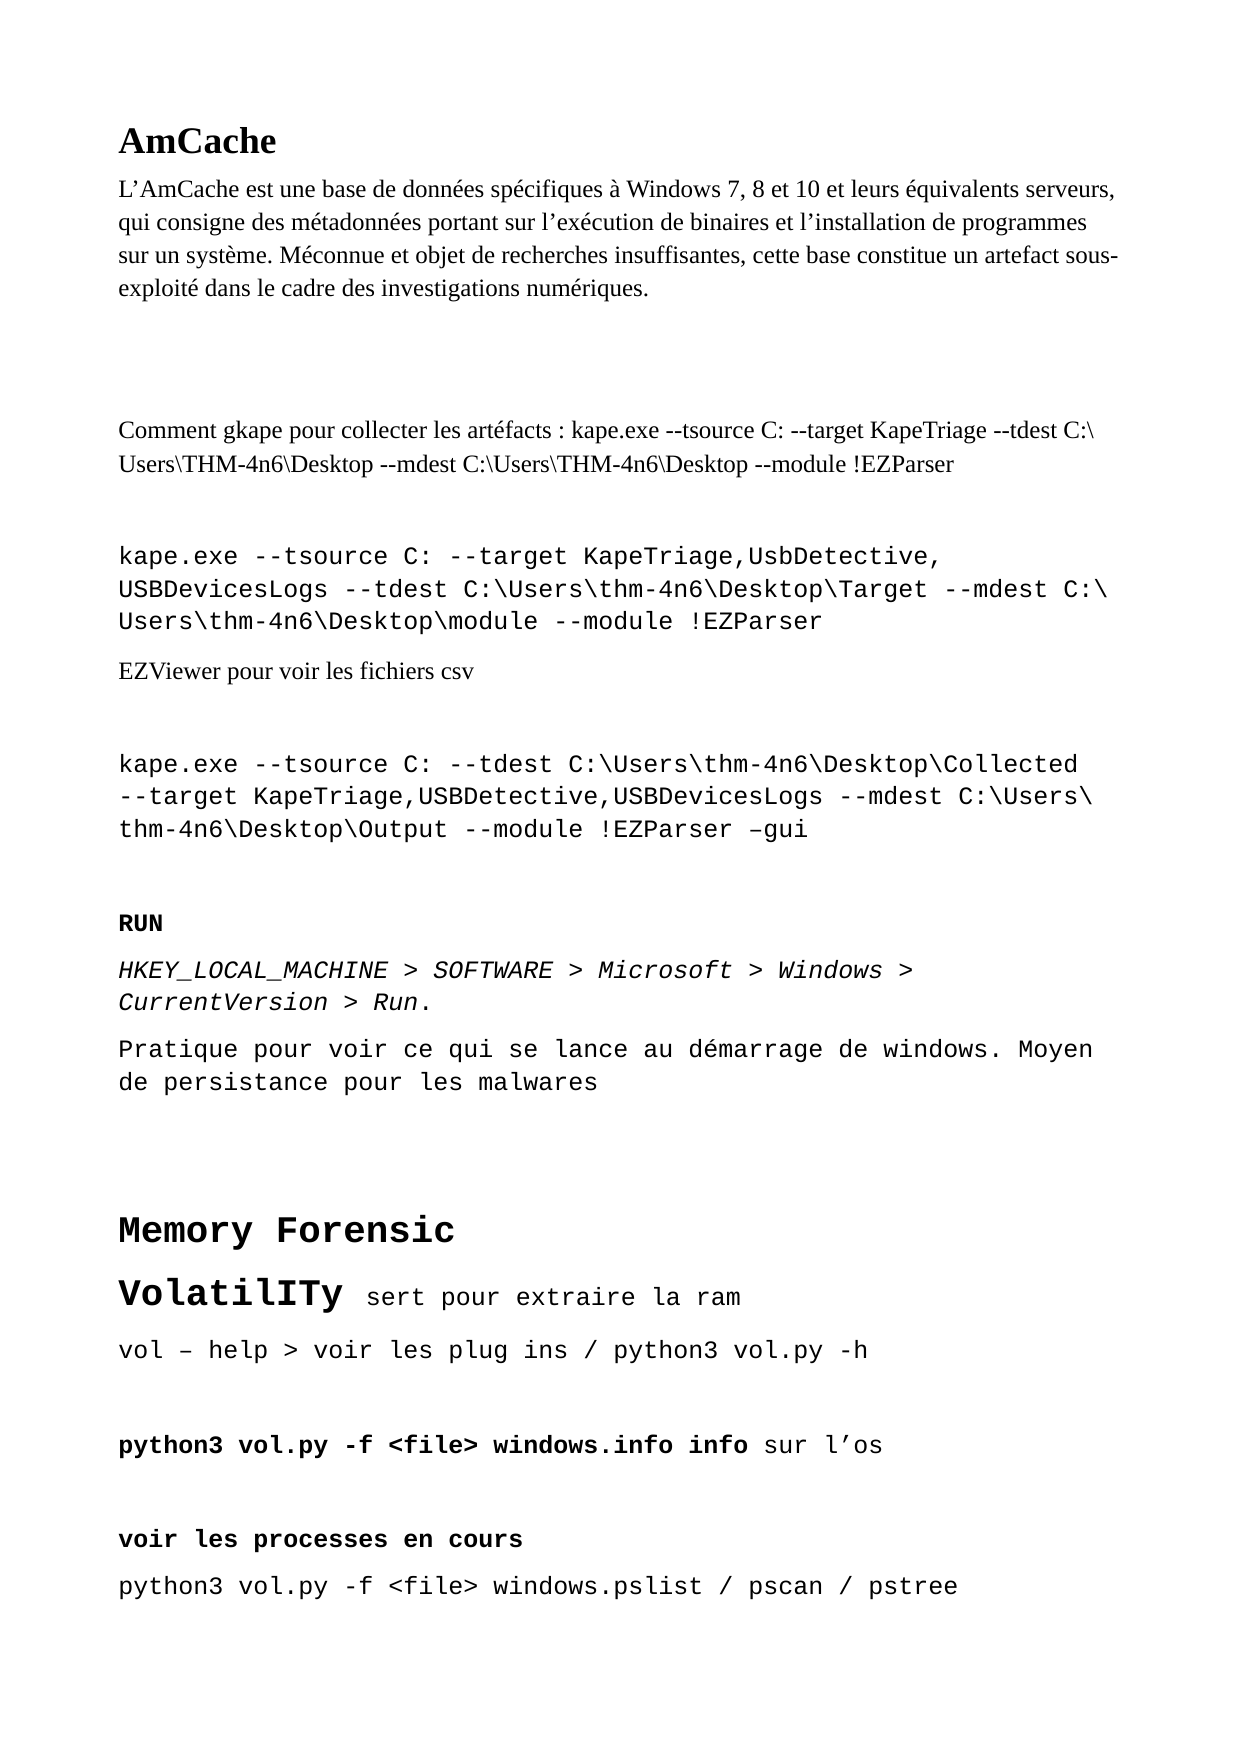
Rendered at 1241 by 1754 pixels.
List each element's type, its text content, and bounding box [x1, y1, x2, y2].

text python3 vol.py -f <file> windows.info info sur l’os [118, 1432, 1122, 1461]
text Comment gkape pour collecter les artéfacts : kape.exe --tsource C: --target KapeTriage --tdest C:\Users\THM-4n6\Desktop --mdest C:\Users\THM-4n6\Desktop --module !EZParser [118, 416, 1122, 477]
text RUN [118, 910, 1122, 939]
text kape.exe --tsource C: --target KapeTriage,UsbDetective, USBDevicesLogs --tdest C:\Users\thm-4n6\Desktop\Target --mdest C:\Users\thm-4n6\Desktop\module --module !EZParser [118, 544, 1122, 637]
subtitle AmCache [118, 118, 1122, 161]
text Pratique pour voir ce qui se lance au démarrage de windows. Moyen de persistance pour les malwares [118, 1037, 1122, 1098]
text EZViewer pour voir les fichiers csv [118, 656, 1122, 685]
text HKEY_LOCAL_MACHINE > SOFTWARE > Microsoft > Windows > CurrentVersion > Run. [118, 957, 1122, 1018]
text VolatilITy sert pour extraire la ram [118, 1274, 1122, 1317]
text vol – help > voir les plug ins / python3 vol.py -h [118, 1338, 1122, 1366]
text kape.exe --tsource C: --tdest C:\Users\thm-4n6\Desktop\Collected --target KapeTriage,USBDetective,USBDevicesLogs --mdest C:\Users\thm-4n6\Desktop\Output --module !EZParser –gui [118, 751, 1122, 844]
text L’AmCache est une base de données spécifiques à Windows 7, 8 et 10 et leurs équivalents serveurs, qui consigne des métadonnées portant sur l’exécution de binaires et l’installation de programmes sur un système. Méconnue et objet de recherches insuffisantes, cette base constitue un artefact sous-exploité dans le cadre des investigations numériques. [118, 174, 1122, 302]
text python3 vol.py -f <file> windows.pslist / pscan / pstree [118, 1573, 1122, 1602]
text Memory Forensic [118, 1211, 1122, 1253]
text voir les processes en cours [118, 1526, 1122, 1555]
